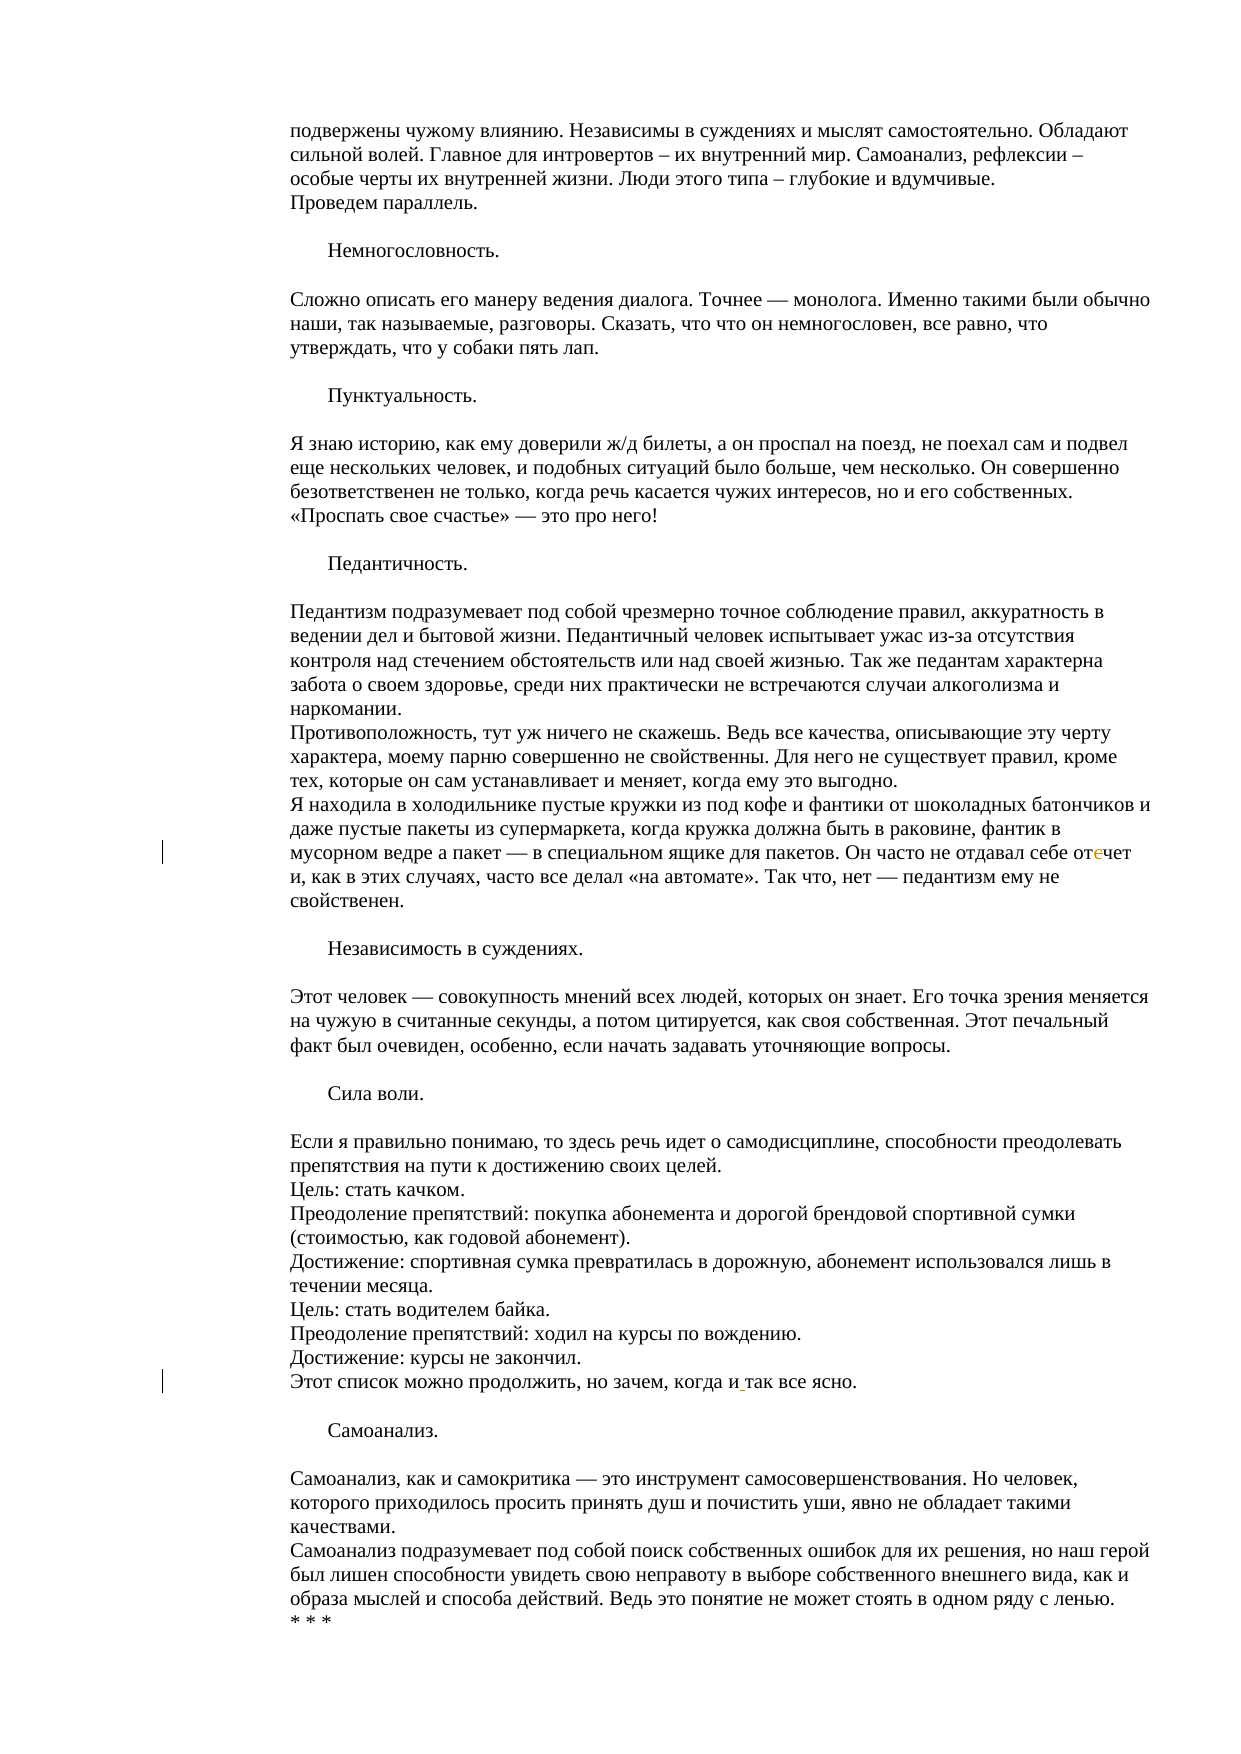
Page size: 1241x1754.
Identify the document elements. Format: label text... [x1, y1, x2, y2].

text Достижение: курсы не закончил. [290, 1345, 1152, 1369]
text Я знаю историю, как ему доверили ж/д билеты, а он проспал на поезд, не поехал сам и подвел еще нескольких человек, и подобных ситуаций было больше, чем несколько. Он совершенно безответственен не только, когда речь касается чужих интересов, но и его собственных. «Проспать свое счастье» — это про него! [290, 431, 1152, 527]
text Я находила в холодильнике пустые кружки из под кофе и фантики от шоколадных батончиков и даже пустые пакеты из супермаркета, когда кружка должна быть в раковине, фантик в мусорном ведре а пакет — в специальном ящике для пакетов. Он часто не отдавал себе отчет и, как в этих случаях, часто все делал «на автомате». Так что, нет — педантизм ему не свойственен. [290, 792, 1152, 912]
text Преодоление препятствий: покупка абонемента и дорогой брендовой спортивной сумки (стоимостью, как годовой абонемент). [290, 1201, 1152, 1249]
text Пунктуальность. [327, 383, 1152, 407]
text Этот список можно продолжить, но зачем, когда и так все ясно. [290, 1369, 1152, 1393]
text Этот человек — совокупность мнений всех людей, которых он знает. Его точка зрения меняется на чужую в считанные секунды, а потом цитируется, как своя собственная. Этот печальный факт был очевиден, особенно, если начать задавать уточняющие вопросы. [290, 984, 1152, 1057]
text Проведем параллель. [290, 190, 1152, 214]
text Самоанализ, как и самокритика — это инструмент самосовершенствования. Но человек, которого приходилось просить принять душ и почистить уши, явно не обладает такими качествами. [290, 1466, 1152, 1538]
text Самоанализ подразумевает под собой поиск собственных ошибок для их решения, но наш герой был лишен способности увидеть свою неправоту в выборе собственного внешнего вида, как и образа мыслей и способа действий. Ведь это понятие не может стоять в одном ряду с ленью. [290, 1538, 1152, 1610]
text Независимость в суждениях. [327, 936, 1152, 960]
text Достижение: спортивная сумка превратилась в дорожную, абонемент использовался лишь в течении месяца. [290, 1249, 1152, 1297]
text * * * [290, 1610, 1152, 1634]
text Немногословность. [327, 238, 1152, 262]
text Педантичность. [327, 551, 1152, 575]
text Цель: стать качком. [290, 1177, 1152, 1201]
text Сила воли. [327, 1081, 1152, 1105]
text Противоположность, тут уж ничего не скажешь. Ведь все качества, описывающие эту черту характера, моему парню совершенно не свойственны. Для него не существует правил, кроме тех, которые он сам устанавливает и меняет, когда ему это выгодно. [290, 720, 1152, 792]
text Если я правильно понимаю, то здесь речь идет о самодисциплине, способности преодолевать препятствия на пути к достижению своих целей. [290, 1129, 1152, 1177]
text Педантизм подразумевает под собой чрезмерно точное соблюдение правил, аккуратность в ведении дел и бытовой жизни. Педантичный человек испытывает ужас из-за отсутствия контроля над стечением обстоятельств или над своей жизнью. Так же педантам характерна забота о своем здоровье, среди них практически не встречаются случаи алкоголизма и наркомании. [290, 599, 1152, 720]
text подвержены чужому влиянию. Независимы в суждениях и мыслят самостоятельно. Обладают сильной волей. Главное для интровертов – их внутренний мир. Самоанализ, рефлексии – особые черты их внутренней жизни. Люди этого типа – глубокие и вдумчивые. [290, 118, 1152, 190]
text Самоанализ. [327, 1417, 1152, 1442]
text Цель: стать водителем байка. [290, 1297, 1152, 1321]
text Преодоление препятствий: ходил на курсы по вождению. [290, 1321, 1152, 1345]
text Сложно описать его манеру ведения диалога. Точнее — монолога. Именно такими были обычно наши, так называемые, разговоры. Сказать, что что он немногословен, все равно, что утверждать, что у собаки пять лап. [290, 287, 1152, 359]
